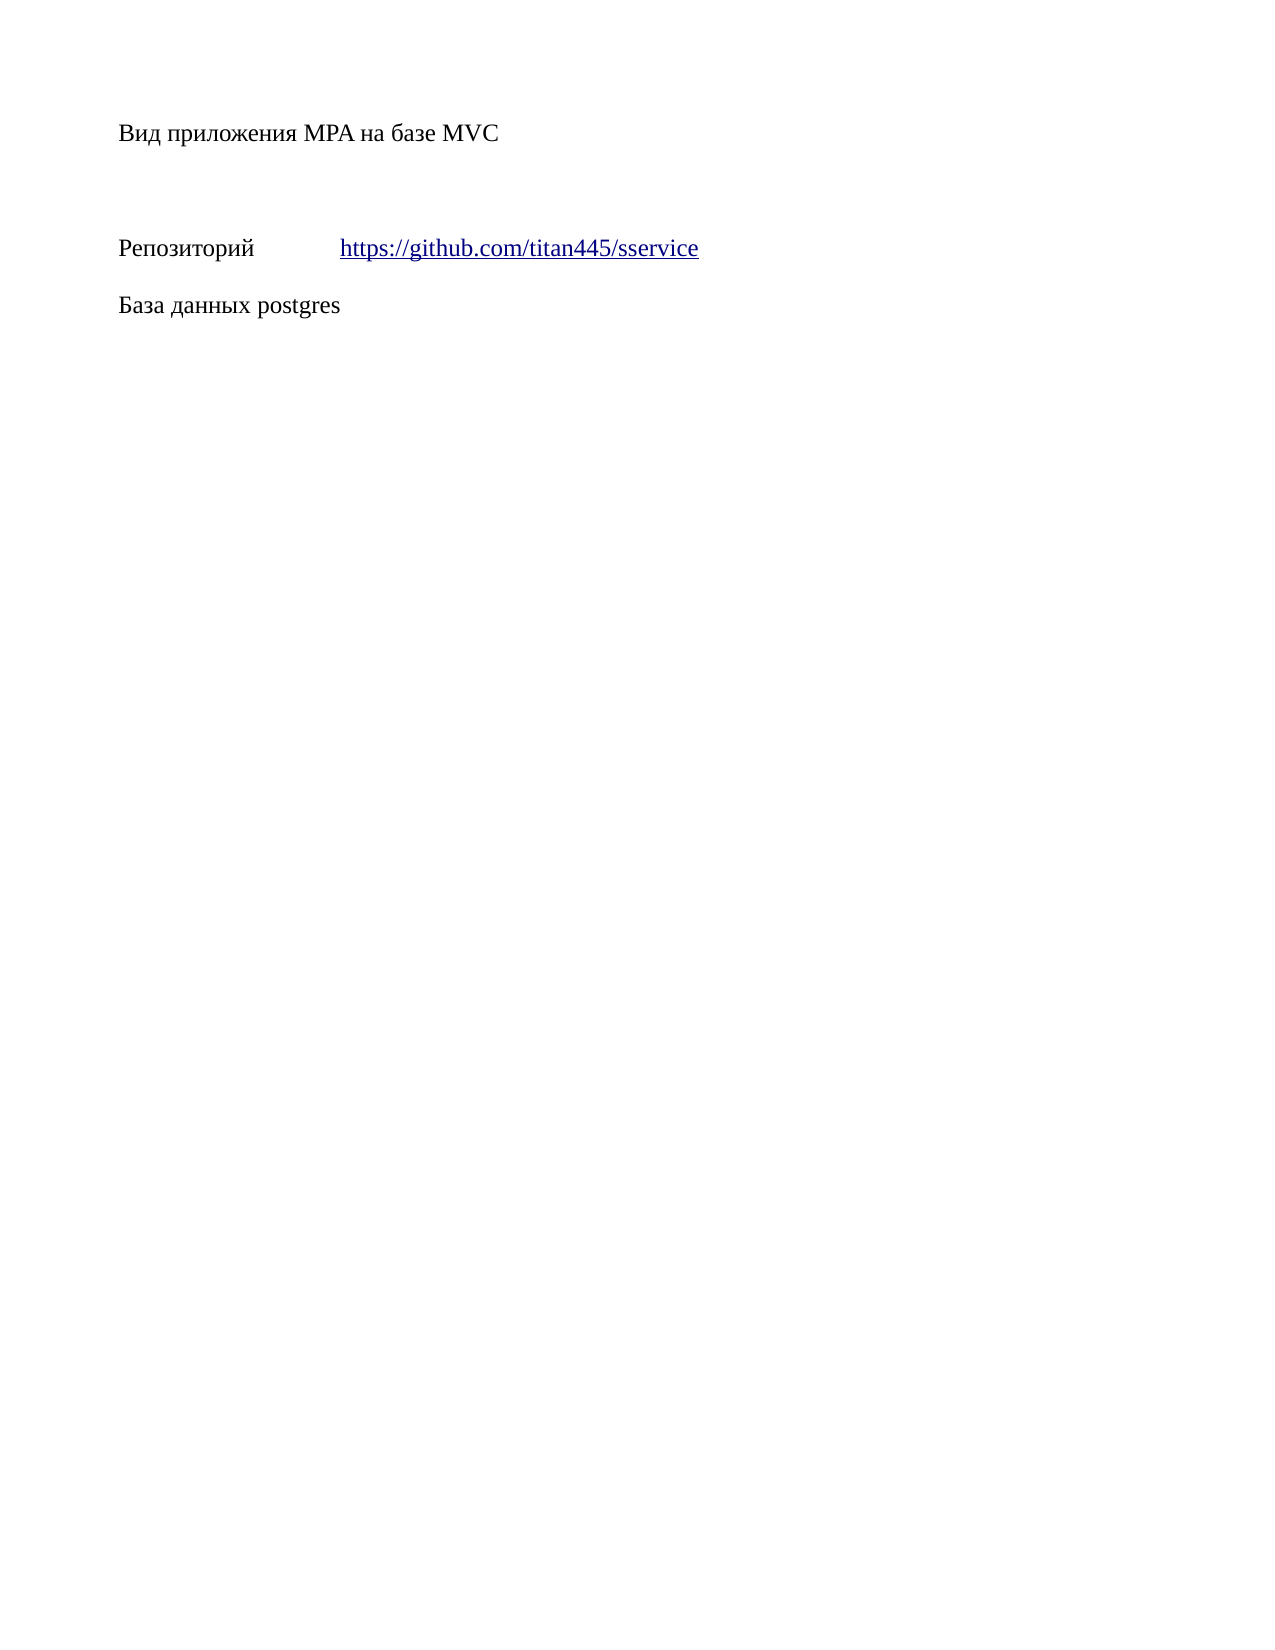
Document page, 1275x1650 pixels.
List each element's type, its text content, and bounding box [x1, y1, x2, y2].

text База данных postgres [118, 291, 1157, 319]
text Вид приложения MPA на базе MVC [118, 118, 1157, 147]
text Репозиторий https://github.com/titan445/sservice [118, 233, 1157, 262]
